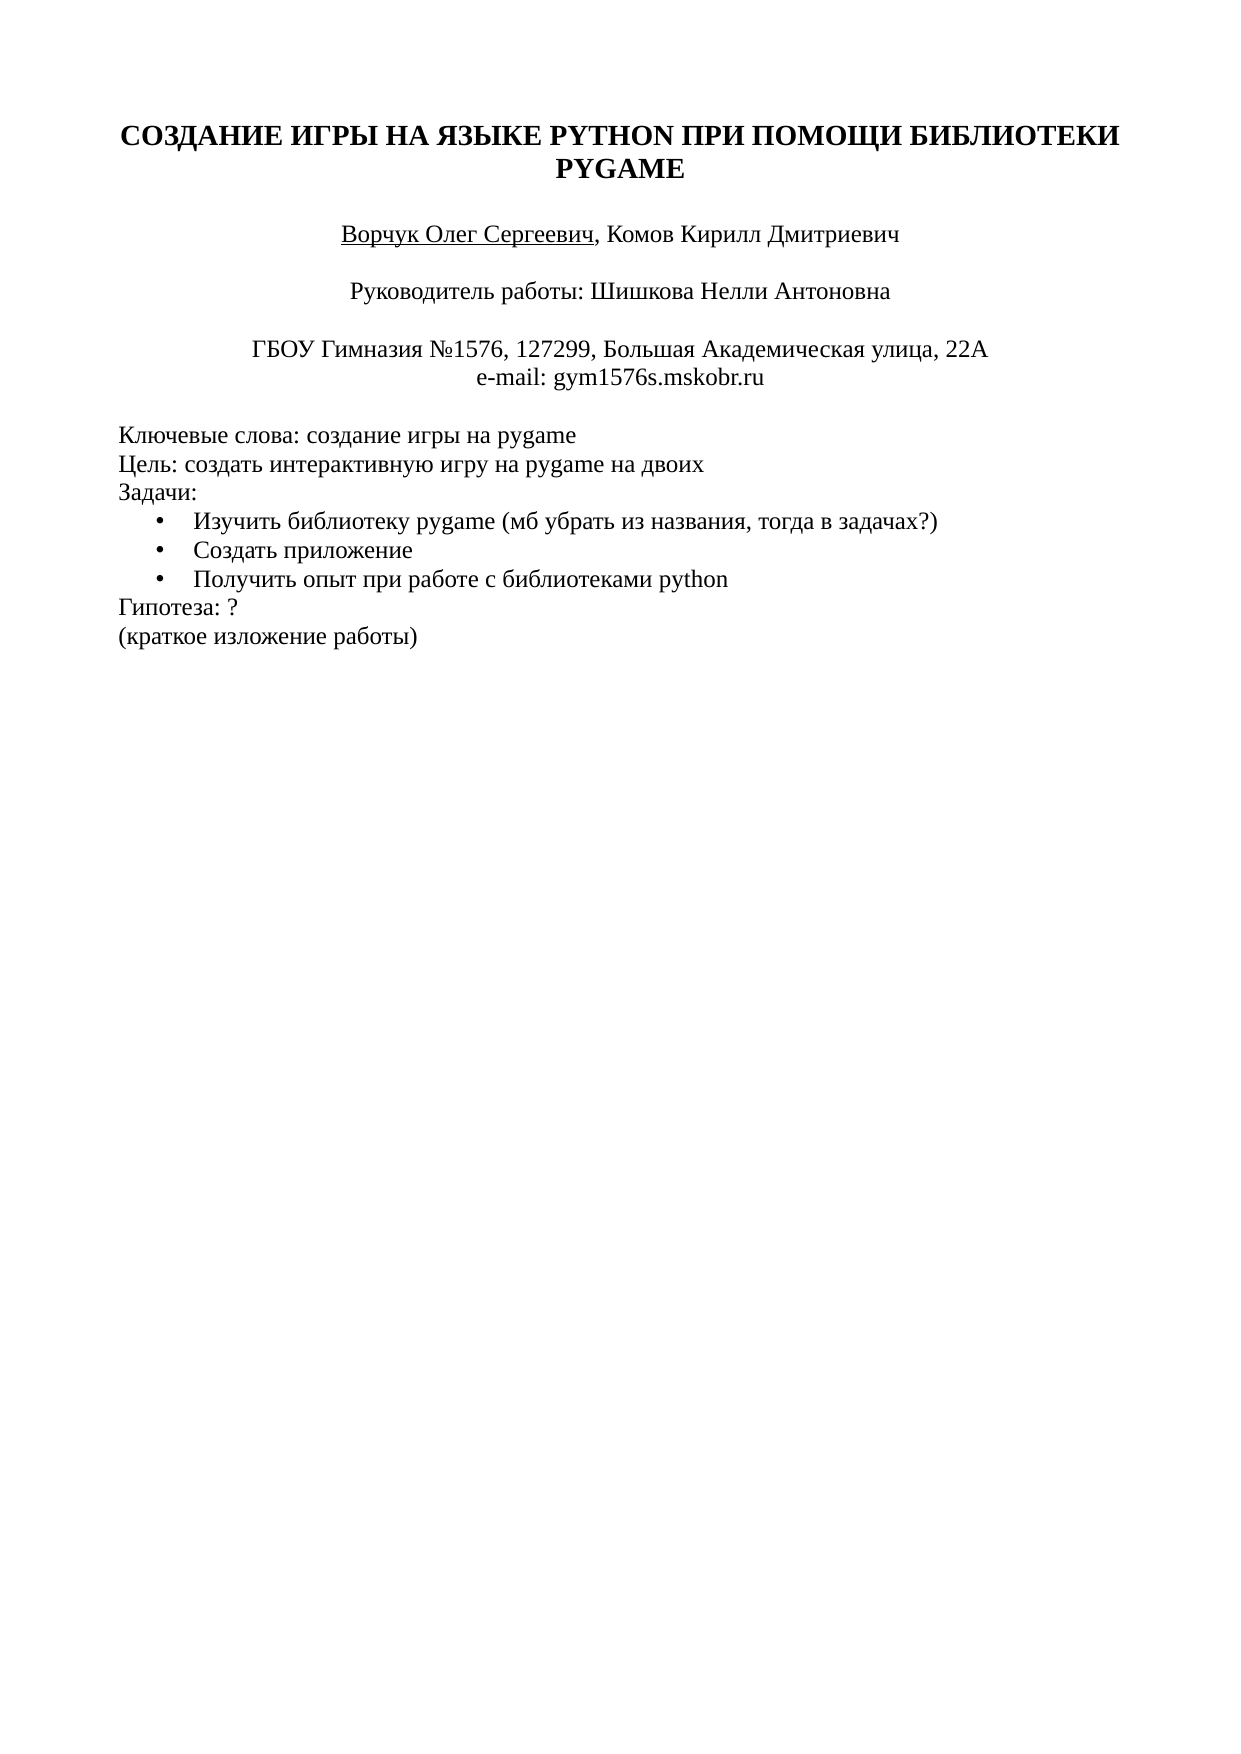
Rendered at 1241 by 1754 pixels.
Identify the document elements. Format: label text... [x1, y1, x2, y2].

text Руководитель работы: Шишкова Нелли Антоновна [118, 276, 1122, 305]
text (краткое изложение работы) [118, 621, 1122, 650]
text Гипотеза: ? [118, 592, 1122, 621]
list Получить опыт при работе с библиотеками python [156, 564, 1122, 592]
text e-mail: gym1576s.mskobr.ru [118, 362, 1122, 391]
text ГБОУ Гимназия №1576, 127299, Большая Академическая улица, 22А [118, 334, 1122, 362]
text СОЗДАНИЕ ИГРЫ НА ЯЗЫКЕ PYTHON ПРИ ПОМОЩИ БИБЛИОТЕКИ PYGAME [118, 118, 1122, 185]
list Создать приложение [156, 535, 1122, 564]
list Изучить библиотеку pygame (мб убрать из названия, тогда в задачах?) [156, 506, 1122, 535]
text Ключевые слова: создание игры на pygame [118, 420, 1122, 449]
text Задачи: [118, 477, 1122, 506]
text Цель: создать интерактивную игру на pygame на двоих [118, 449, 1122, 477]
text Ворчук Олег Сергеевич, Комов Кирилл Дмитриевич [118, 219, 1122, 247]
